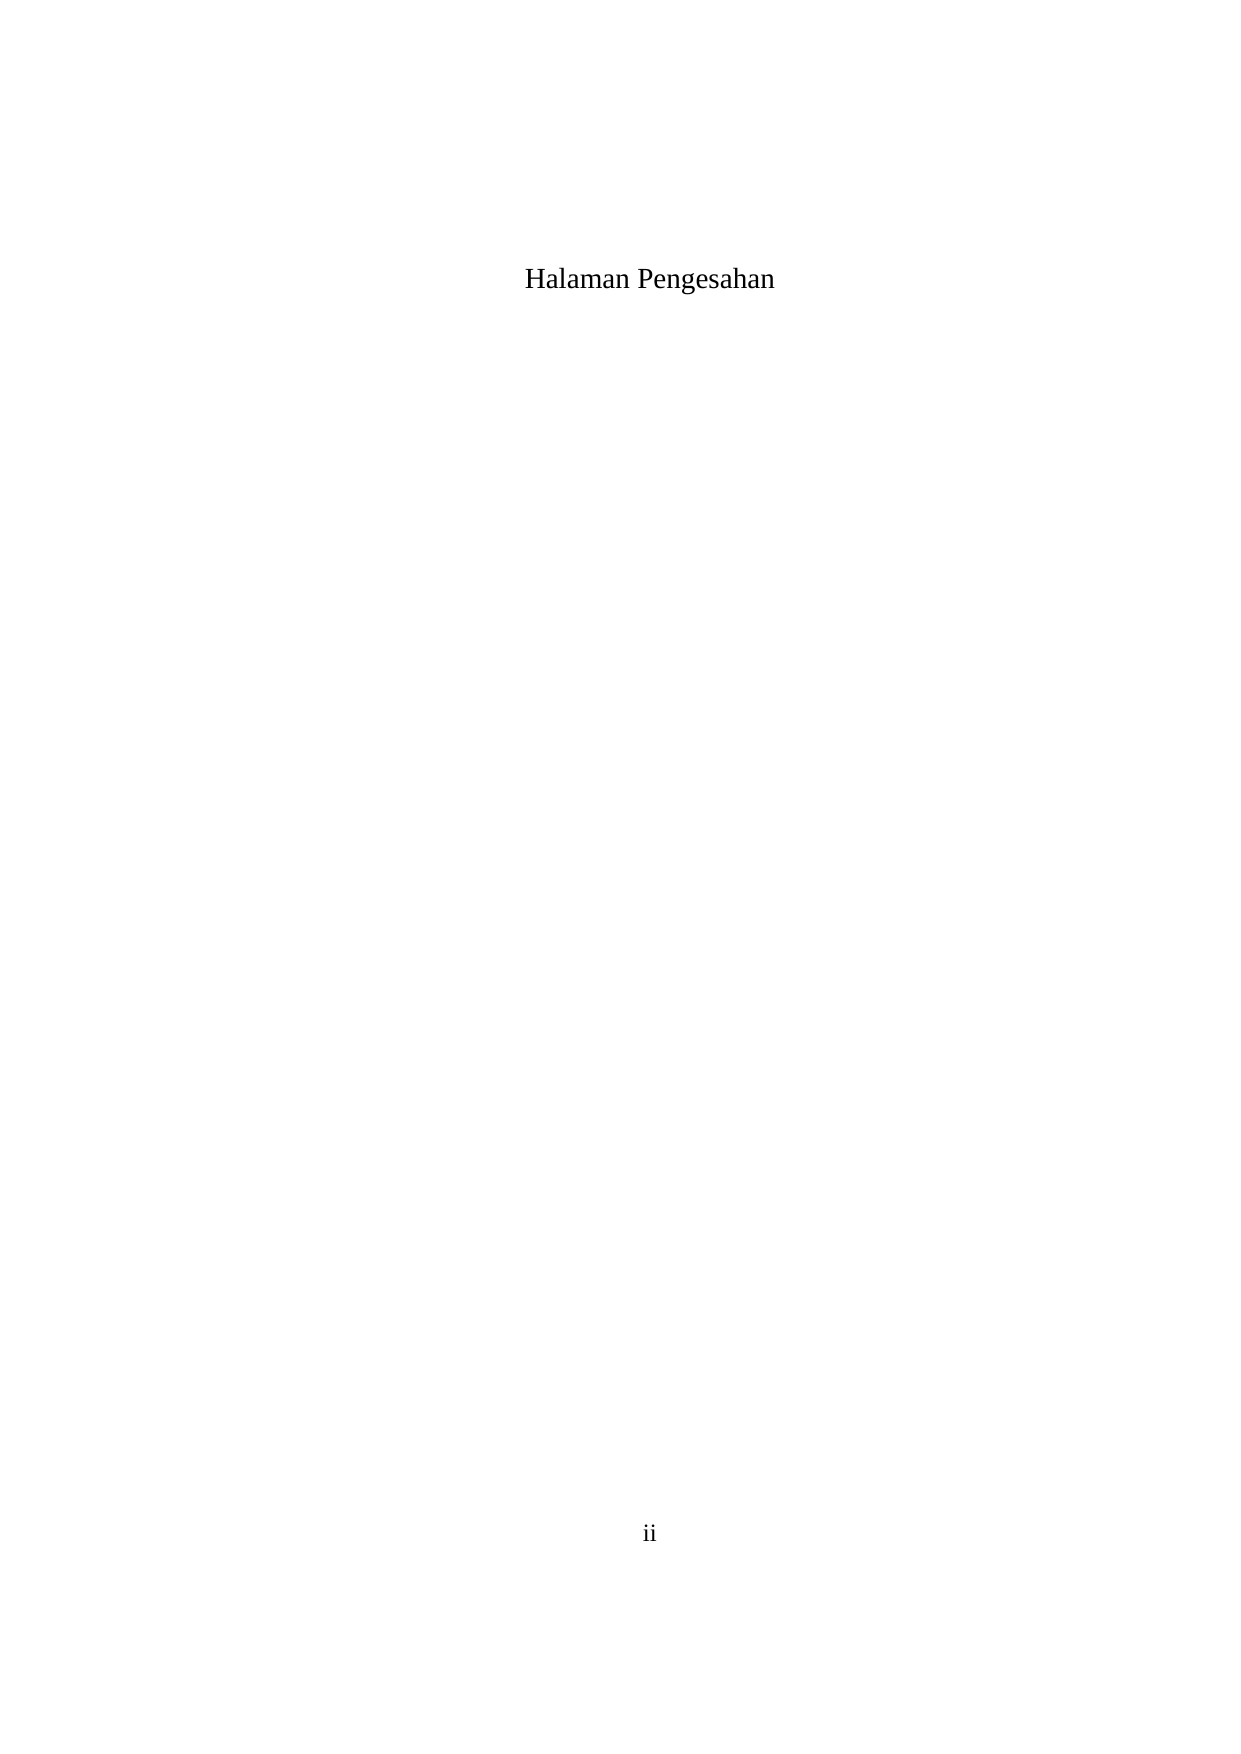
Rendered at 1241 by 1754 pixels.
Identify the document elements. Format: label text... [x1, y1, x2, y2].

subtitle Halaman Pengesahan [236, 261, 1063, 295]
